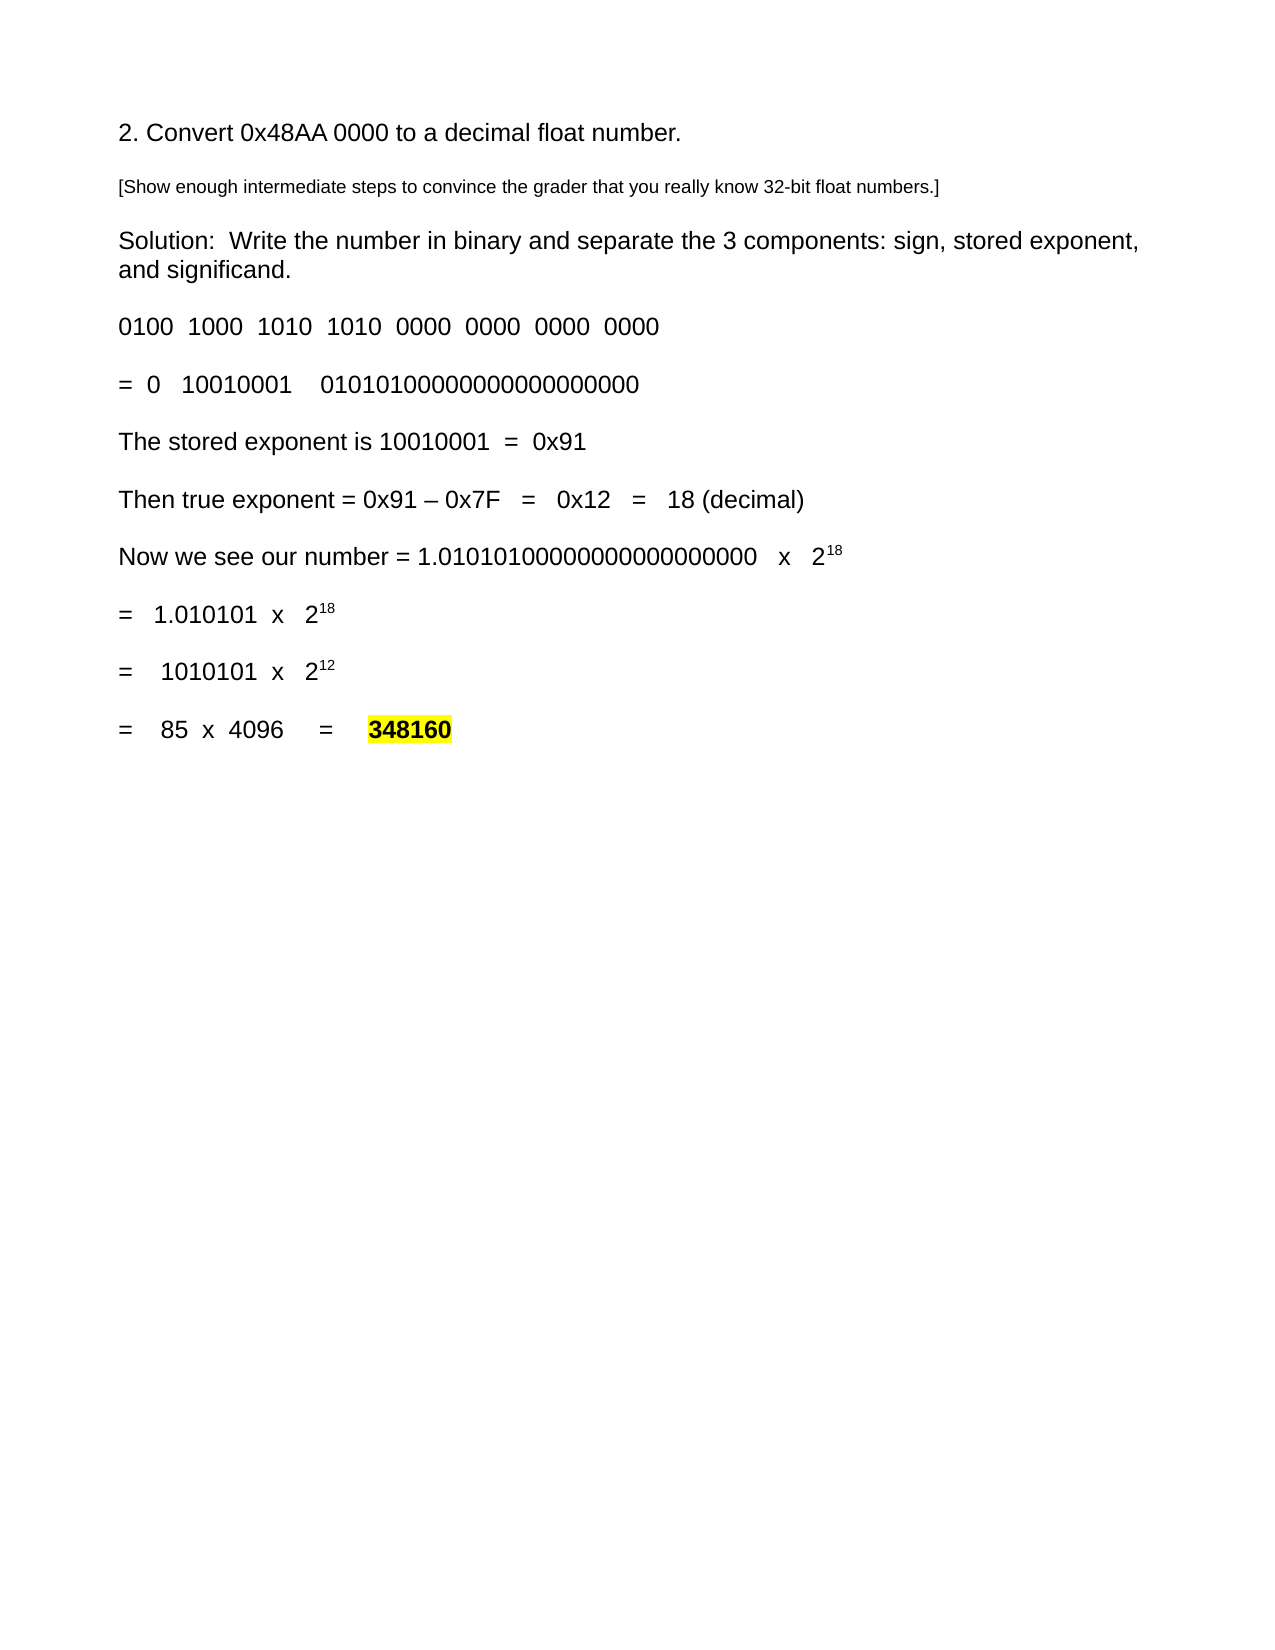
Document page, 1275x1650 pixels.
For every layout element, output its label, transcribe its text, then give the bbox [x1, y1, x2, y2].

text = 1010101 x 212 [118, 657, 1157, 686]
text = 85 x 4096 = 348160 [118, 715, 1157, 743]
text Solution: Write the number in binary and separate the 3 components: sign, stored exponent, and significand. [118, 226, 1157, 283]
text 2. Convert 0x48AA 0000 to a decimal float number. [118, 118, 1157, 147]
text = 1.010101 x 218 [118, 600, 1157, 628]
text The stored exponent is 10010001 = 0x91 [118, 427, 1157, 456]
text 0100 1000 1010 1010 0000 0000 0000 0000 [118, 312, 1157, 341]
text = 0 10010001 01010100000000000000000 [118, 370, 1157, 398]
text Then true exponent = 0x91 – 0x7F = 0x12 = 18 (decimal) [118, 485, 1157, 513]
text [Show enough intermediate steps to convince the grader that you really know 32-bit float numbers.] [118, 176, 1157, 197]
text Now we see our number = 1.01010100000000000000000 x 218 [118, 542, 1157, 571]
